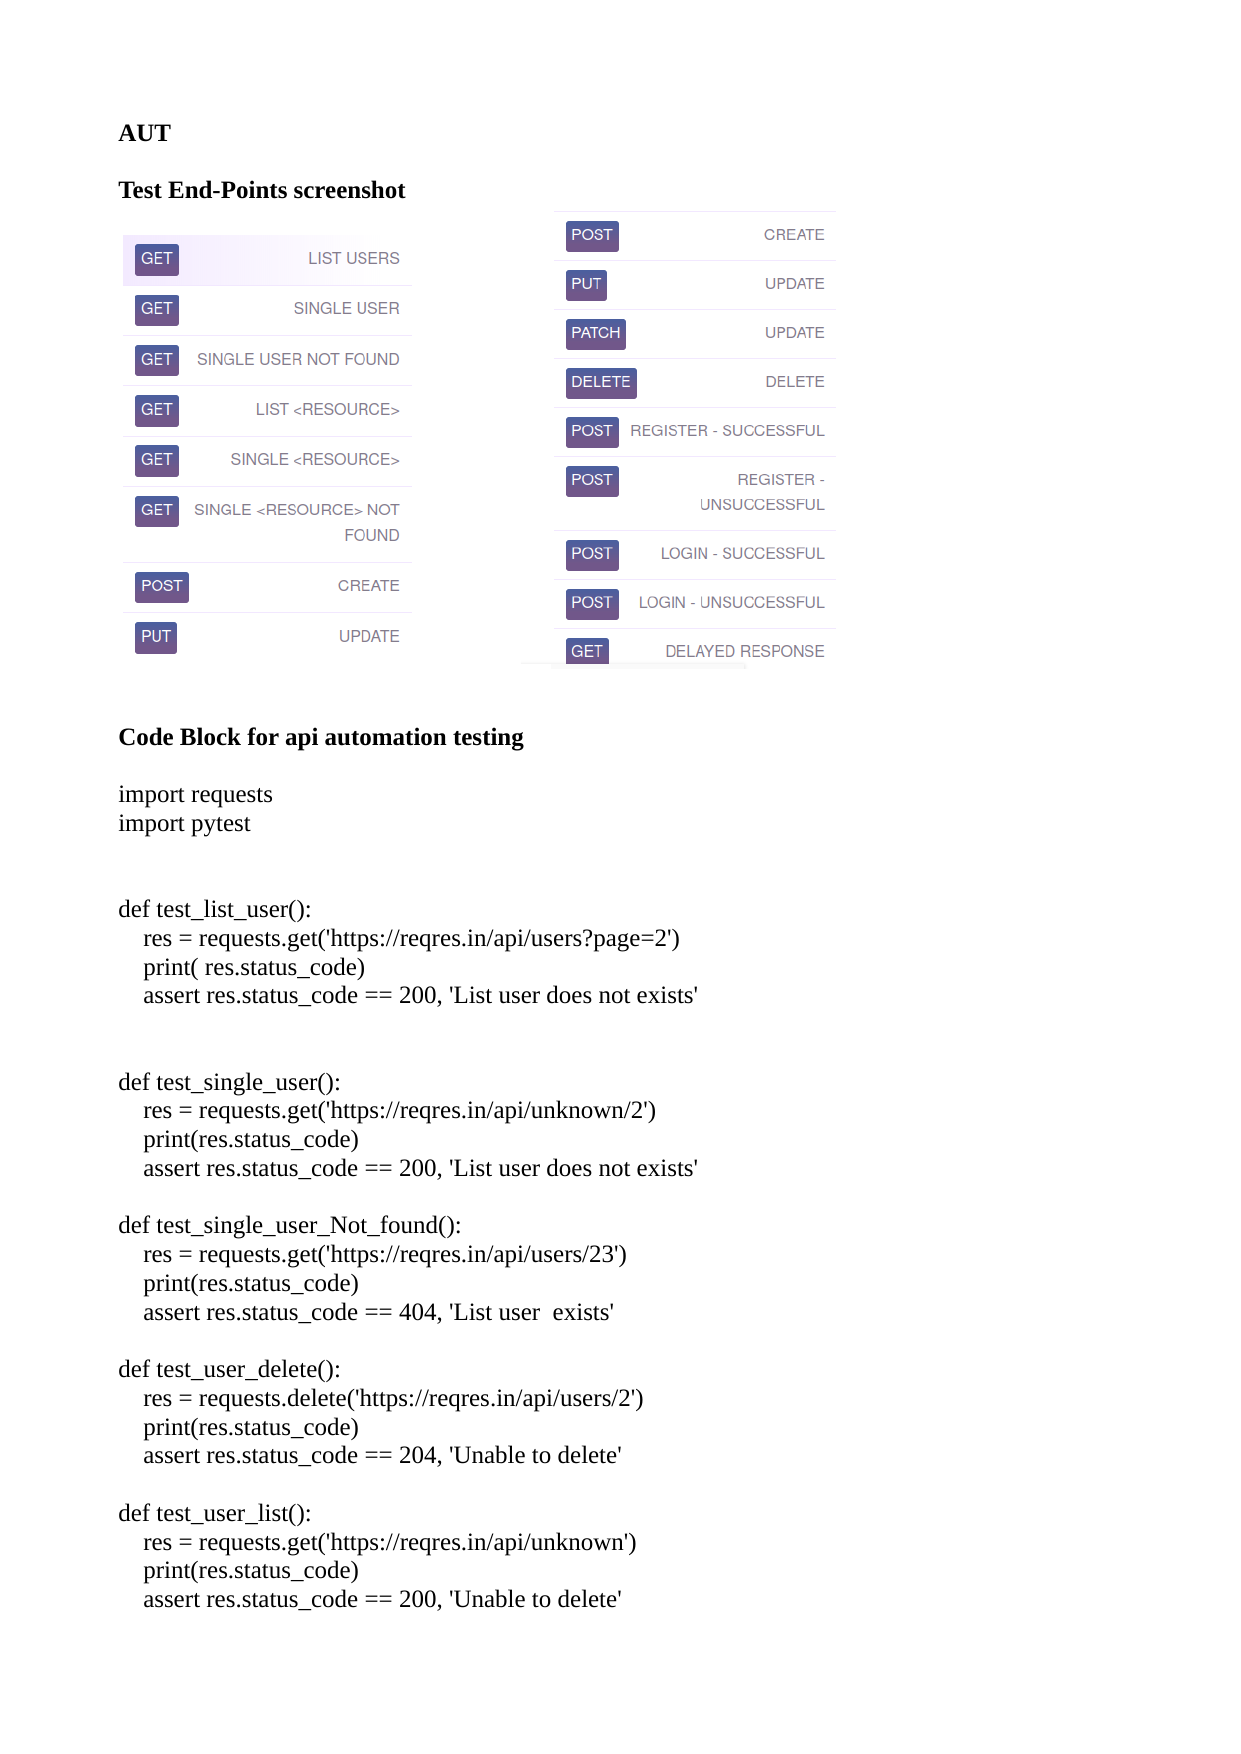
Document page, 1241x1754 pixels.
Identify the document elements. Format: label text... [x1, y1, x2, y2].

text print(res.status_code) [118, 1124, 1122, 1153]
text res = requests.get('https://reqres.in/api/users?page=2') [118, 923, 1122, 952]
text def test_single_user(): [118, 1067, 1122, 1096]
text print(res.status_code) [118, 1268, 1122, 1297]
text AUT [118, 118, 1122, 147]
text res = requests.get('https://reqres.in/api/unknown') [118, 1527, 1122, 1556]
text res = requests.delete('https://reqres.in/api/users/2') [118, 1383, 1122, 1412]
picture [88, 223, 433, 656]
text print(res.status_code) [118, 1412, 1122, 1441]
text assert res.status_code == 200, 'List user does not exists' [118, 981, 1122, 1009]
text Code Block for api automation testing [118, 722, 1122, 751]
text def test_user_list(): [118, 1498, 1122, 1527]
text import requests [118, 779, 1122, 808]
text assert res.status_code == 200, 'List user does not exists' [118, 1153, 1122, 1182]
text def test_single_user_Not_found(): [118, 1211, 1122, 1239]
text def test_user_delete(): [118, 1354, 1122, 1383]
text res = requests.get('https://reqres.in/api/users/23') [118, 1239, 1122, 1268]
text res = requests.get('https://reqres.in/api/unknown/2') [118, 1096, 1122, 1124]
text print( res.status_code) [118, 952, 1122, 981]
text print(res.status_code) [118, 1556, 1122, 1584]
picture [520, 209, 857, 669]
text assert res.status_code == 200, 'Unable to delete' [118, 1584, 1122, 1613]
text Test End-Points screenshot [118, 176, 1122, 204]
text assert res.status_code == 404, 'List user exists' [118, 1297, 1122, 1326]
text import pytest [118, 808, 1122, 837]
text def test_list_user(): [118, 894, 1122, 923]
text assert res.status_code == 204, 'Unable to delete' [118, 1441, 1122, 1469]
